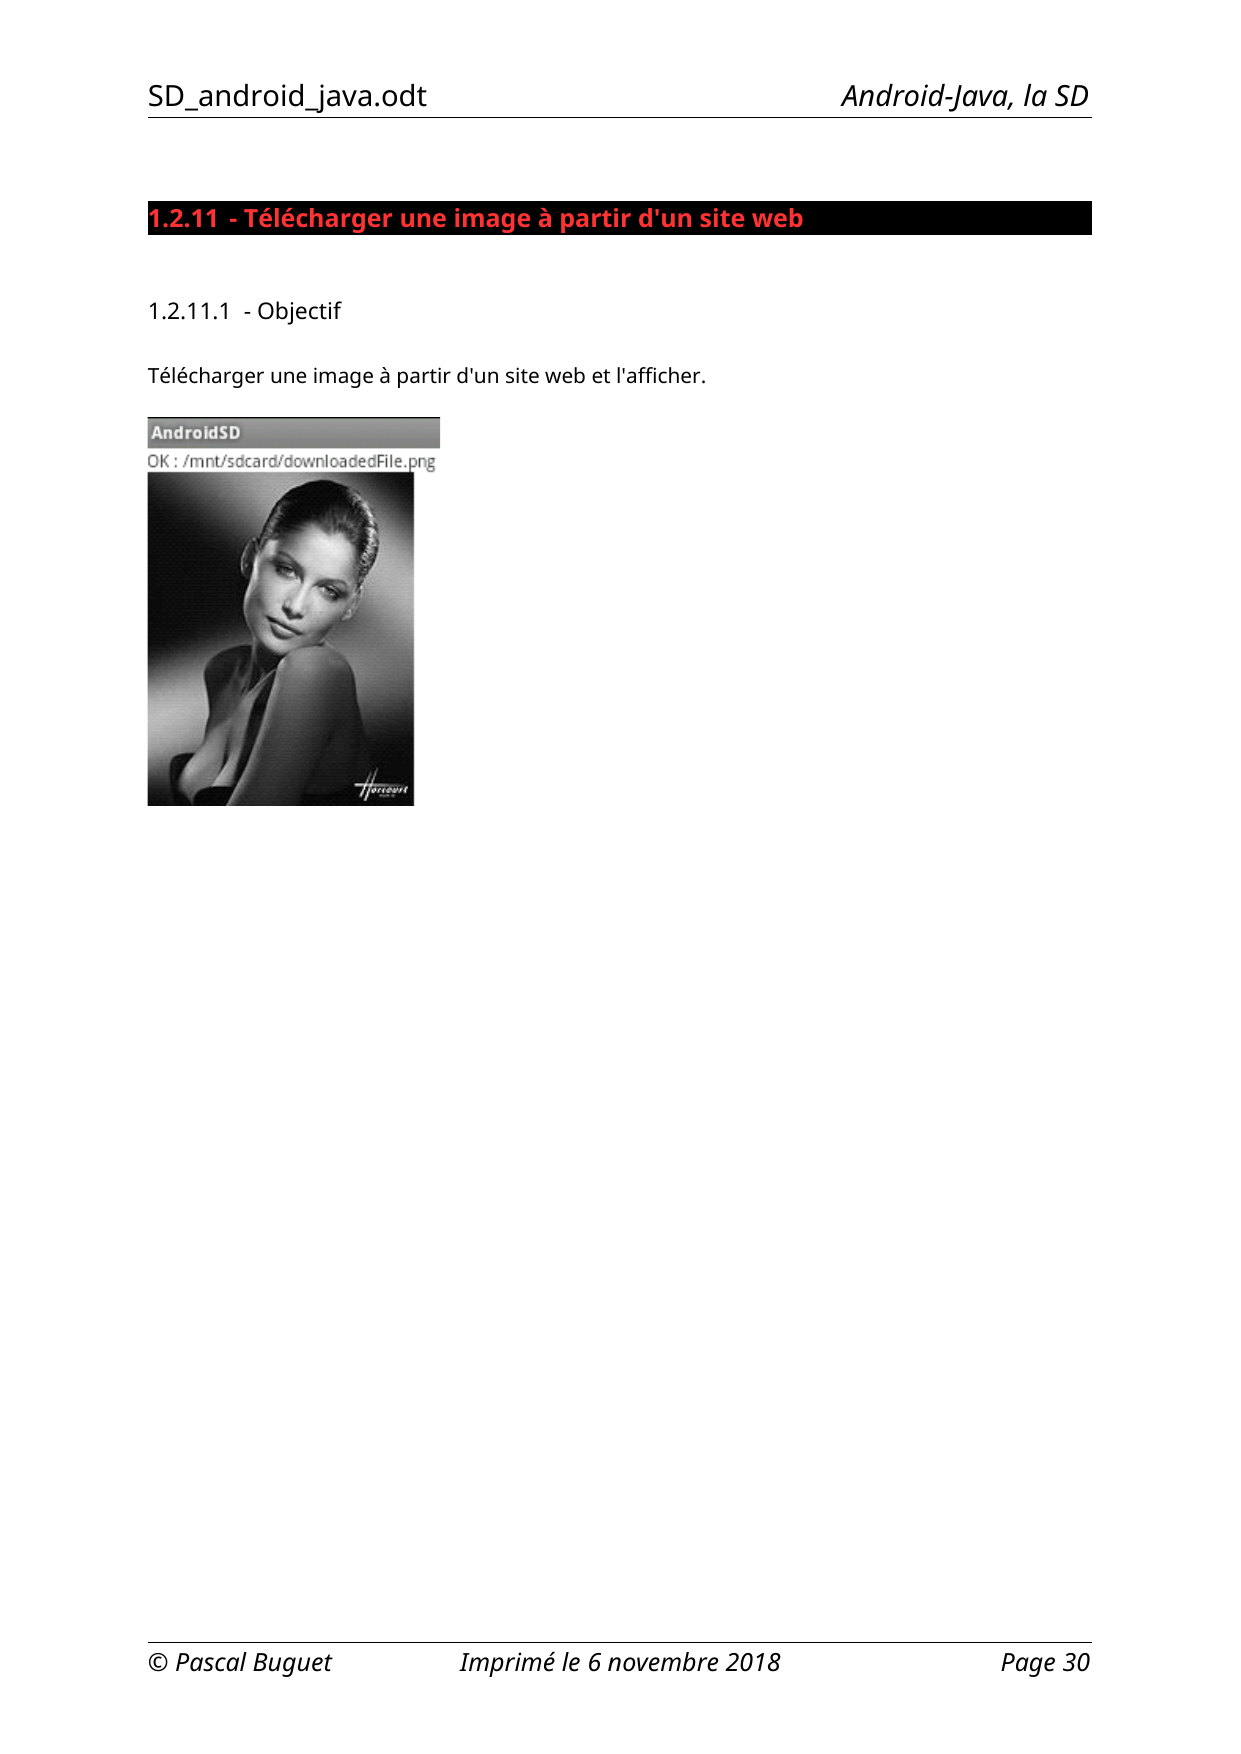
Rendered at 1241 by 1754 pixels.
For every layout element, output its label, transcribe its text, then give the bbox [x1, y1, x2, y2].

subtitle - Objectif [148, 295, 1092, 326]
text Télécharger une image à partir d'un site web et l'afficher. [148, 361, 1092, 389]
subtitle - Télécharger une image à partir d'un site web [148, 201, 1092, 235]
